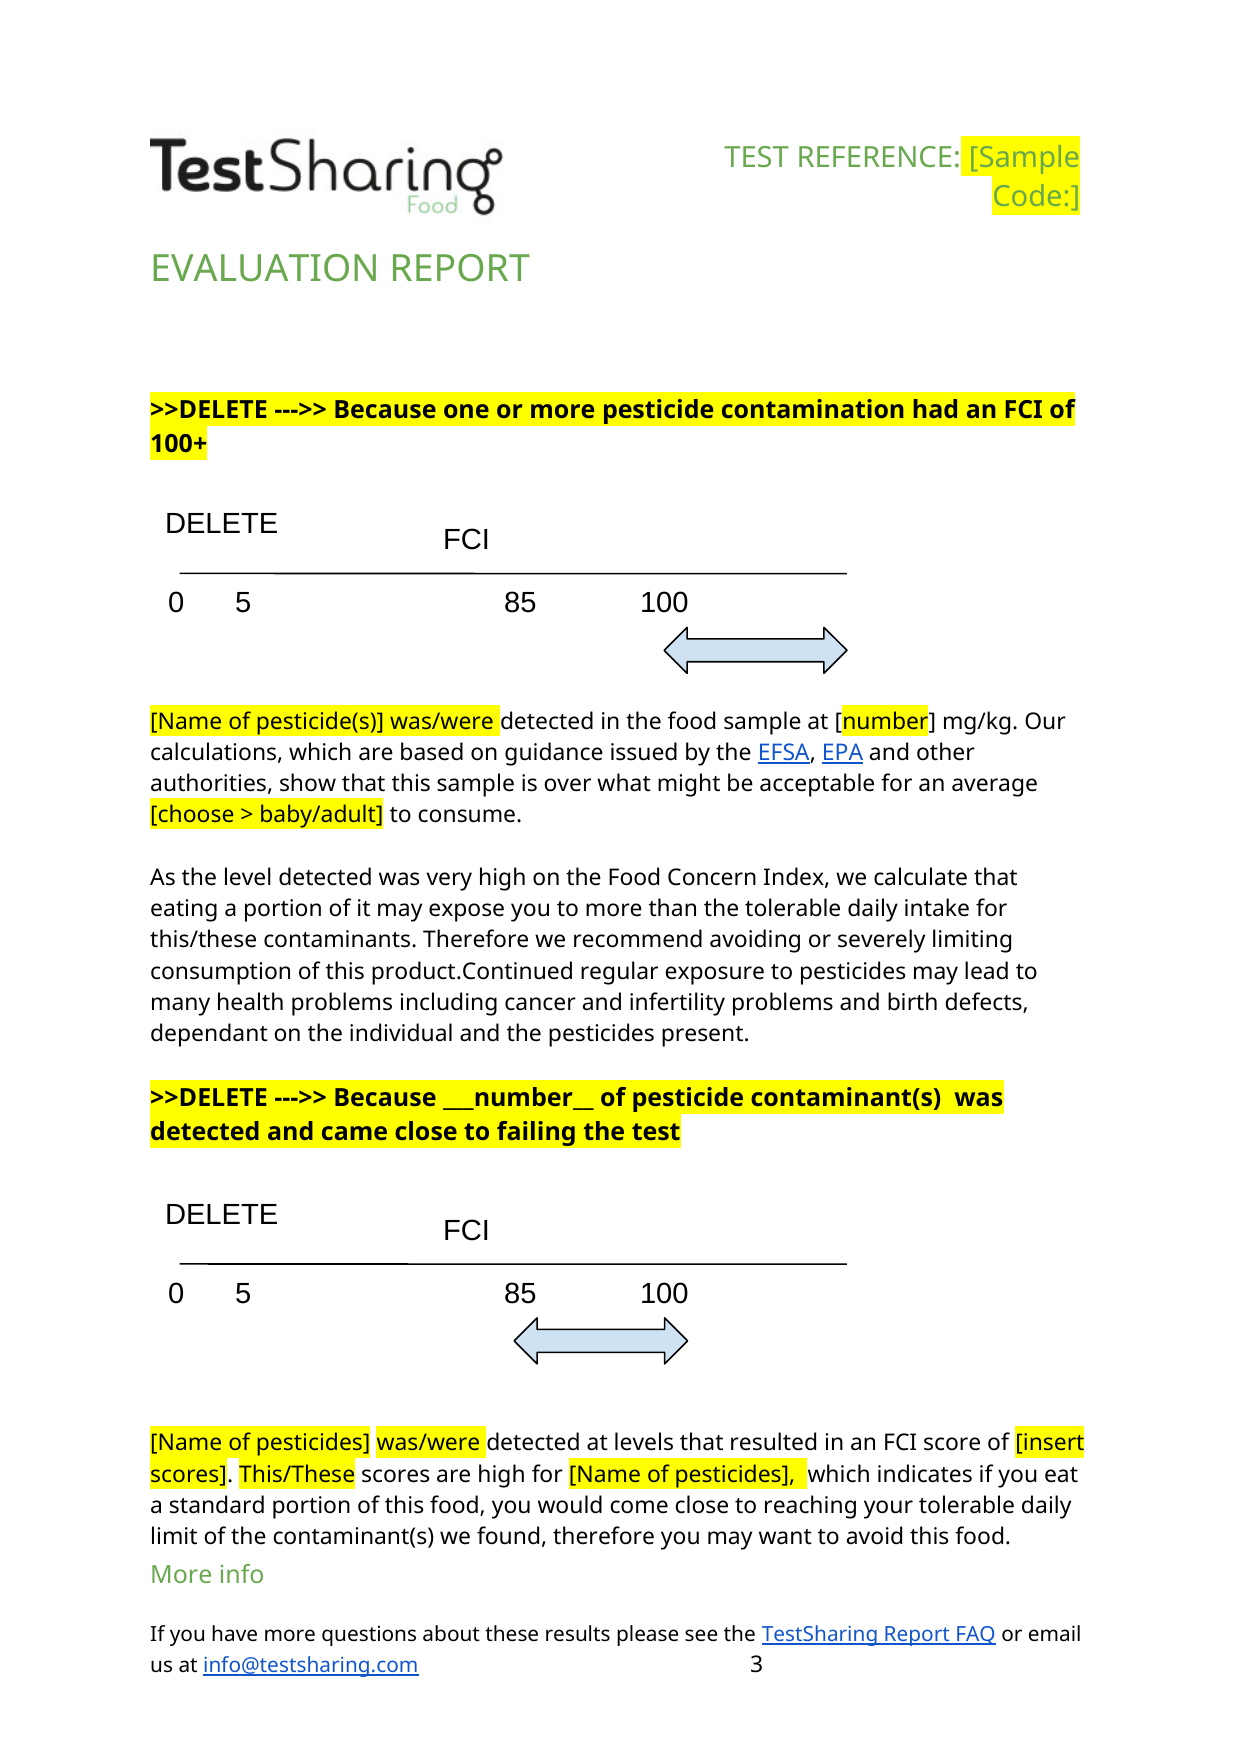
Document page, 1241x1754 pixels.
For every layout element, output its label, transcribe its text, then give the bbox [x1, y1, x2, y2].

text [Name of pesticide(s)] was/were detected in the food sample at [number] mg/kg. Our calculations, which are based on guidance issued by the EFSA, EPA and other authorities, show that this sample is over what might be acceptable for an average [choose > baby/adult] to consume. [150, 704, 1090, 829]
subtitle >>DELETE --->> Because one or more pesticide contamination had an FCI of 100+ [150, 392, 1090, 460]
picture [150, 120, 524, 231]
text [Name of pesticides] was/were detected at levels that resulted in an FCI score of [insert scores]. This/These scores are high for [Name of pesticides], which indicates if you eat a standard portion of this food, you would come close to reaching your tolerable daily limit of the contaminant(s) we found, therefore you may want to avoid this food. [150, 1426, 1090, 1551]
subtitle >>DELETE --->> Because ___number__ of pesticide contaminant(s) was detected and came close to failing the test [150, 1079, 1090, 1148]
text As the level detected was very high on the Food Concern Index, we calculate that eating a portion of it may expose you to more than the tolerable daily intake for this/these contaminants. Therefore we recommend avoiding or severely limiting consumption of this product.Continued regular exposure to pesticides may lead to many health problems including cancer and infertility problems and birth defects, dependant on the individual and the pesticides present. [150, 861, 1090, 1048]
